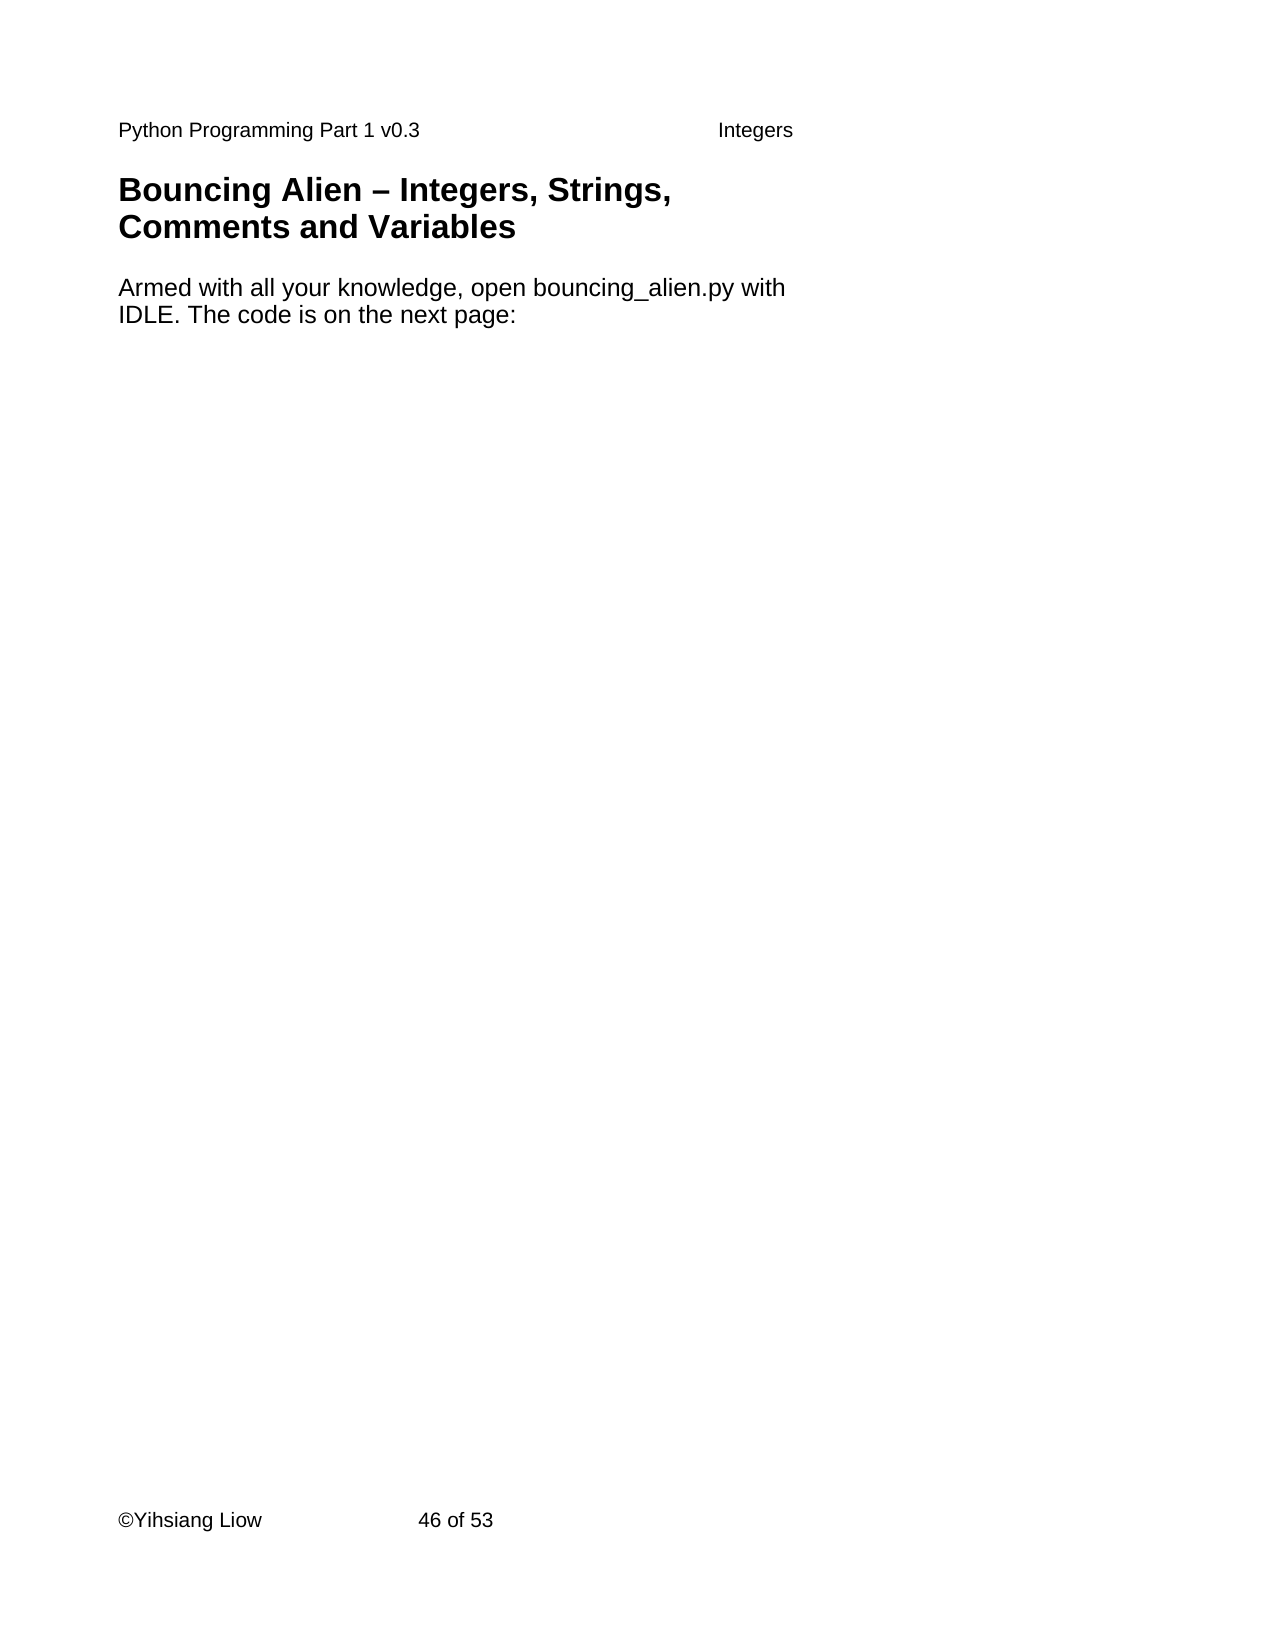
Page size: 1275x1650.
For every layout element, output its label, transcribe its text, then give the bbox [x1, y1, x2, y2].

text Bouncing Alien – Integers, Strings, Comments and Variables [118, 171, 793, 245]
text Armed with all your knowledge, open bouncing_alien.py with IDLE. The code is on the next page: [118, 273, 793, 329]
